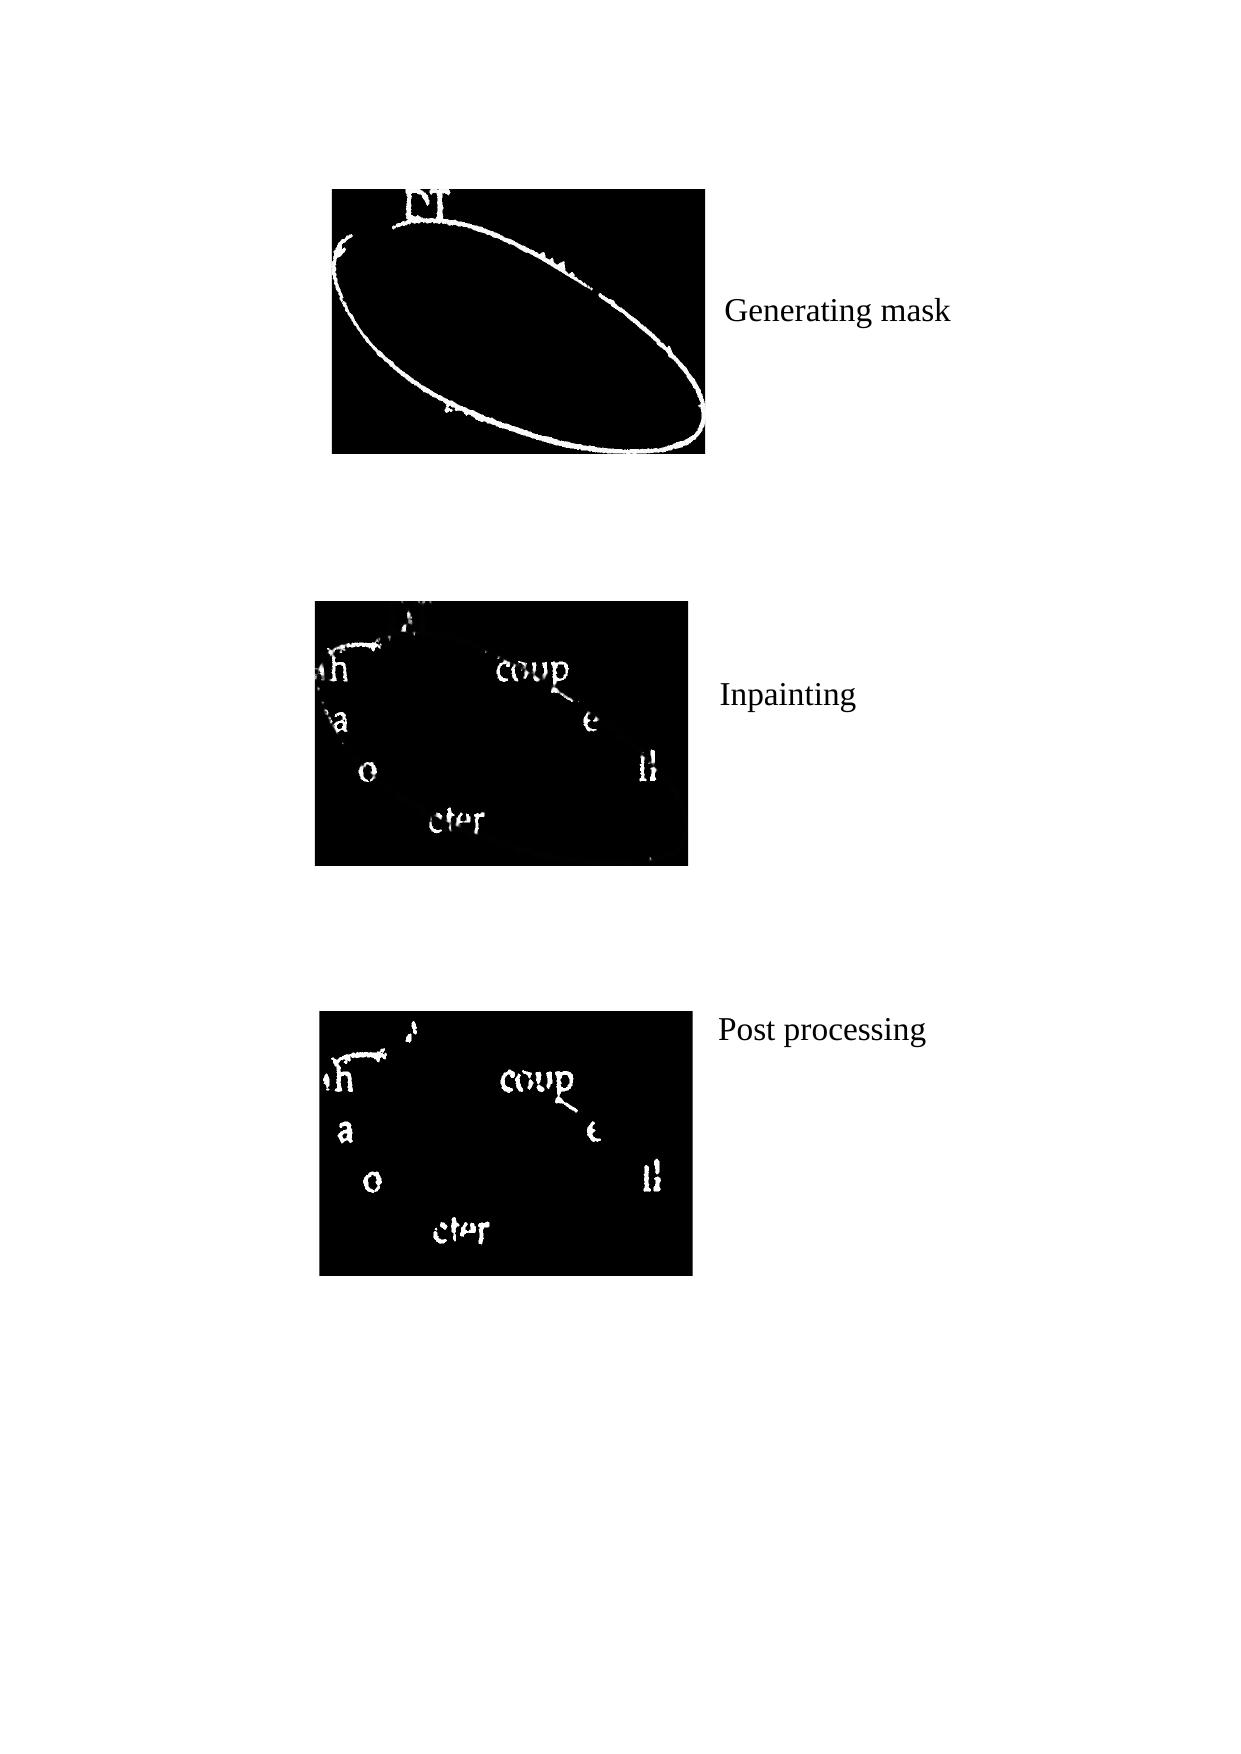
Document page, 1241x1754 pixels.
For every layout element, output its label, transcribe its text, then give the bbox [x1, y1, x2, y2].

text Post processing [118, 1009, 1122, 1048]
text [118, 674, 314, 712]
text Inpainting [689, 674, 1122, 712]
picture [331, 189, 706, 454]
text [118, 291, 331, 329]
picture [319, 1011, 693, 1276]
picture [314, 601, 689, 866]
text Generating mask [706, 291, 1122, 329]
